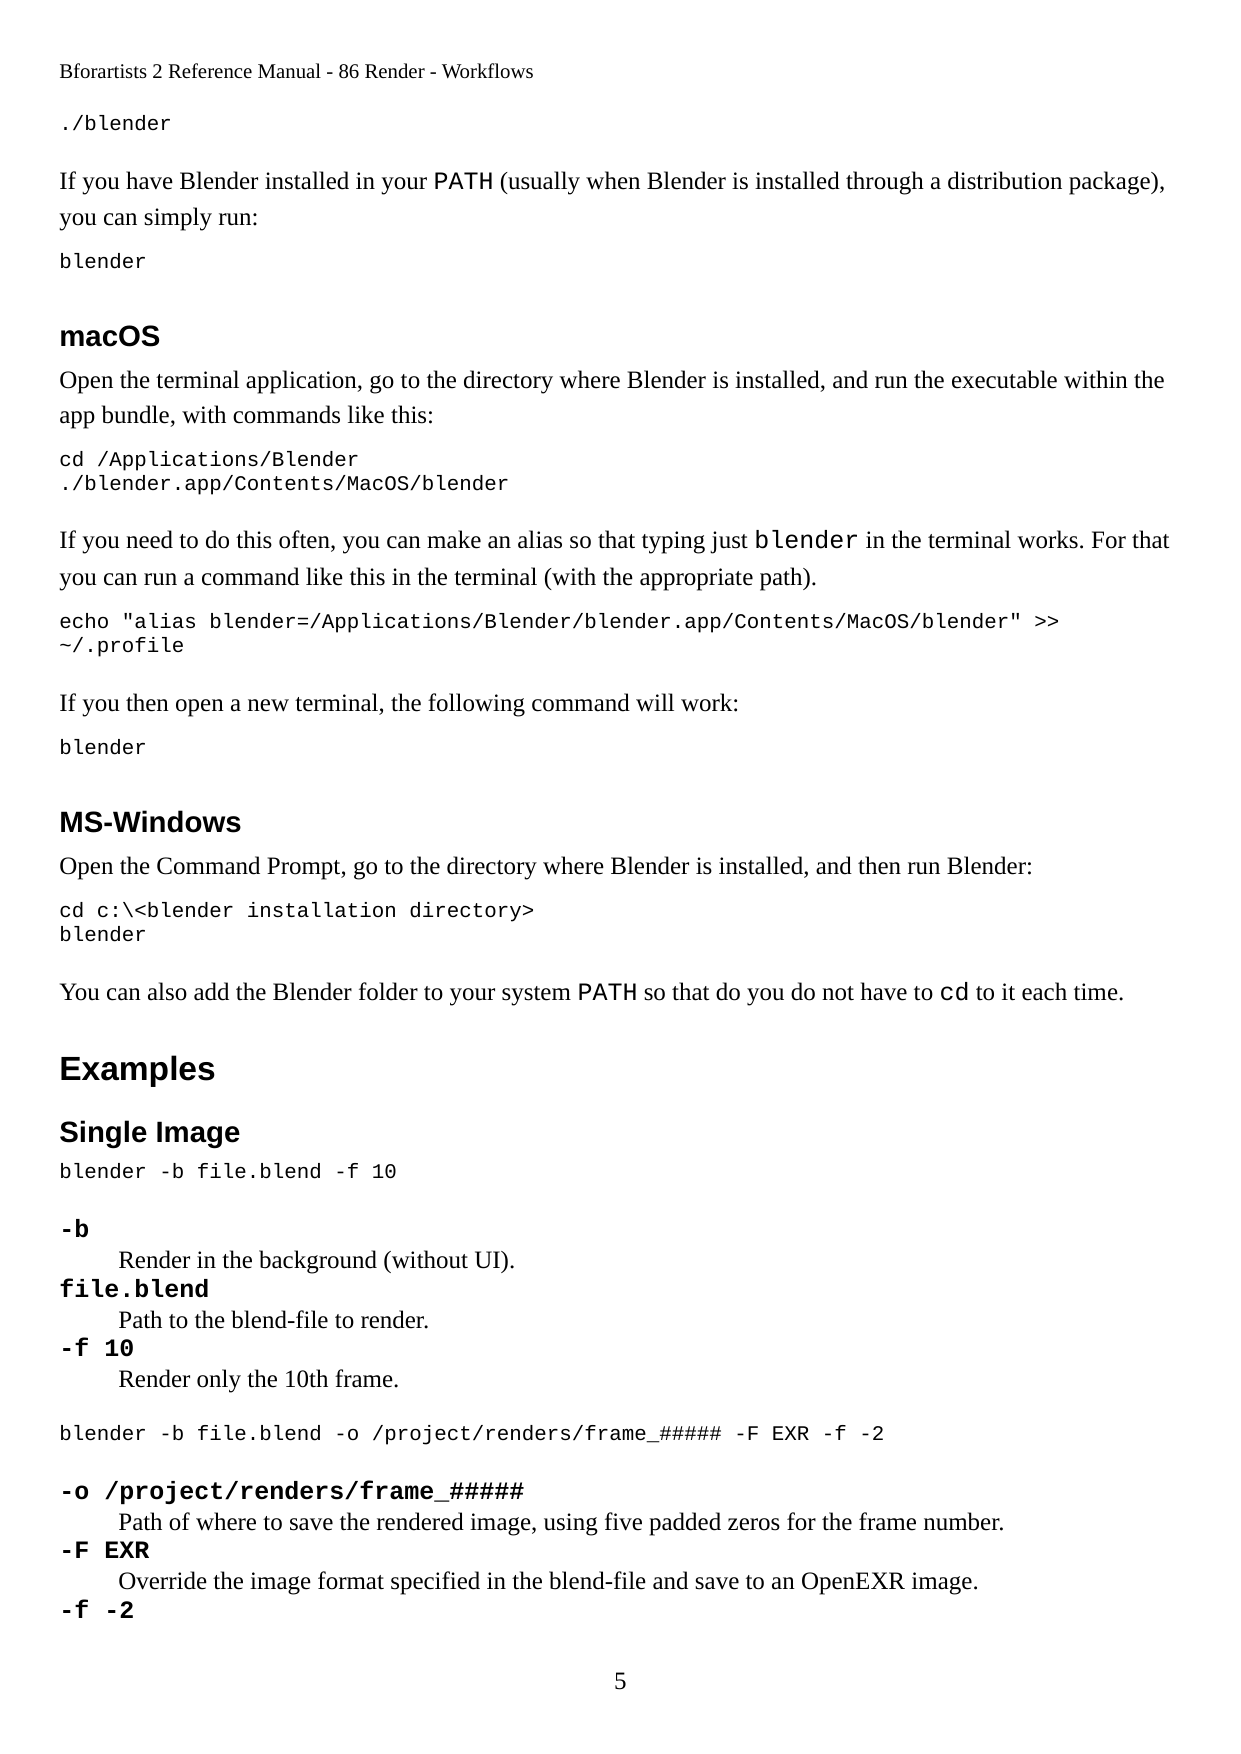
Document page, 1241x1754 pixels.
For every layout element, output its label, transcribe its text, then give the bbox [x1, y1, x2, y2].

subtitle MS-Windows [59, 805, 1181, 838]
text blender -b file.blend -o /project/renders/frame_##### -F EXR -f -2 [59, 1423, 1181, 1446]
list Render only the 10th frame. [118, 1364, 1181, 1393]
text Open the terminal application, go to the directory where Blender is installed, and run the executable within the app bundle, with commands like this: [59, 365, 1181, 428]
text blender -b file.blend -f 10 [59, 1161, 1181, 1185]
text If you then open a new terminal, the following command will work: [59, 688, 1181, 717]
list Override the image format specified in the blend-file and save to an OpenEXR image. [118, 1566, 1181, 1595]
subtitle Single Image [59, 1115, 1181, 1149]
text ./blender [59, 113, 1181, 136]
subtitle Examples [59, 1049, 1181, 1088]
subtitle -b [59, 1214, 1181, 1245]
list Path to the blend-file to render. [118, 1305, 1181, 1333]
text You can also add the Blender folder to your system PATH so that do you do not have to cd to it each time. [59, 977, 1181, 1008]
subtitle -f -2 [59, 1595, 1181, 1626]
text echo "alias blender=/Applications/Blender/blender.app/Contents/MacOS/blender" >> ~/.profile [59, 611, 1181, 658]
text cd /Applications/Blender [59, 449, 1181, 472]
list Render in the background (without UI). [118, 1245, 1181, 1274]
text ./blender.app/Contents/MacOS/blender [59, 472, 1181, 496]
text If you need to do this often, you can make an alias so that typing just blender in the terminal works. For that you can run a command like this in the terminal (with the appropriate path). [59, 526, 1181, 591]
text cd c:\<blender installation directory> [59, 900, 1181, 924]
text If you have Blender installed in your PATH (usually when Blender is installed through a distribution package), you can simply run: [59, 166, 1181, 231]
text blender [59, 251, 1181, 275]
list Path of where to save the rendered image, using five padded zeros for the frame number. [118, 1507, 1181, 1535]
subtitle -f 10 [59, 1333, 1181, 1364]
text Open the Command Prompt, go to the directory where Blender is installed, and then run Blender: [59, 851, 1181, 880]
subtitle -o /project/renders/frame_##### [59, 1476, 1181, 1507]
subtitle -F EXR [59, 1535, 1181, 1566]
text blender [59, 924, 1181, 947]
subtitle file.blend [59, 1274, 1181, 1305]
text blender [59, 737, 1181, 761]
subtitle macOS [59, 319, 1181, 353]
